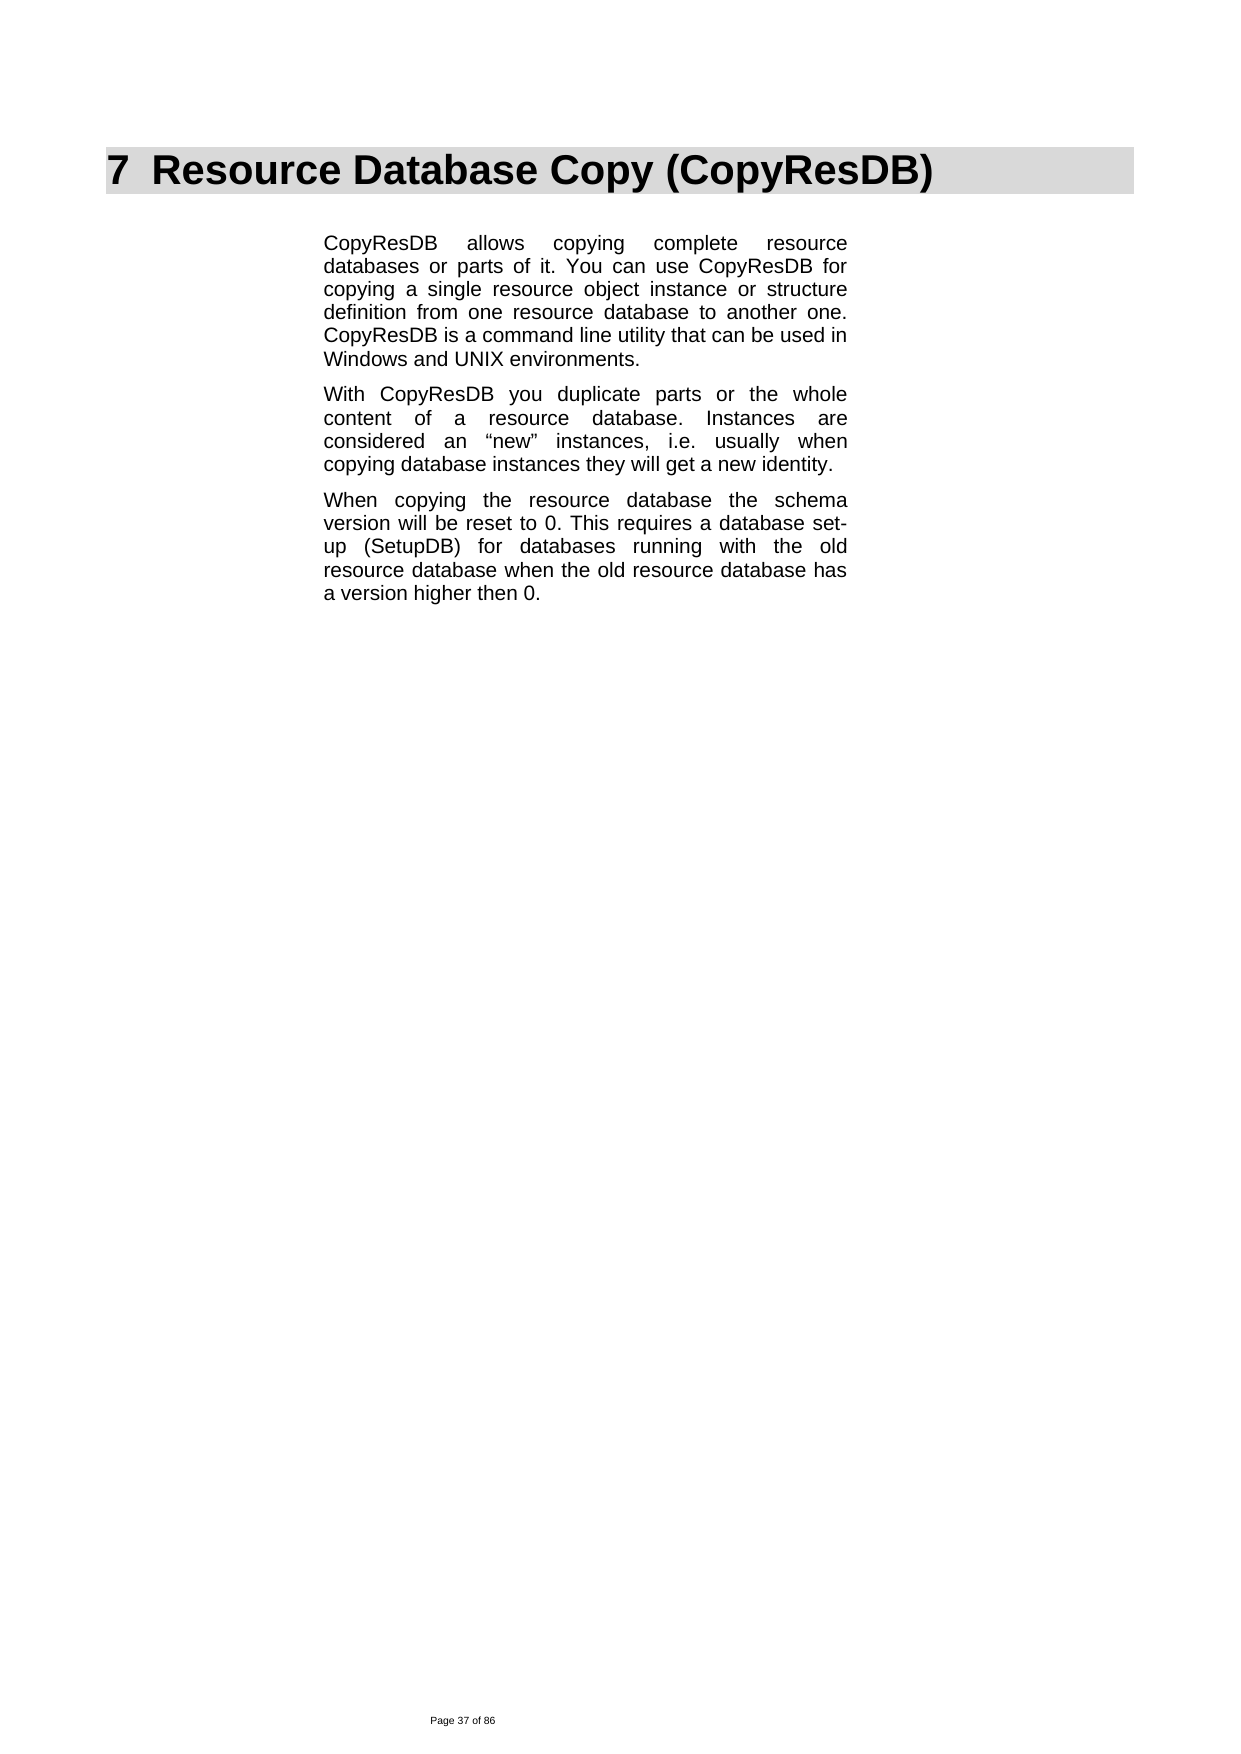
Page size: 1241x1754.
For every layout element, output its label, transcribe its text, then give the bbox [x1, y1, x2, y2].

table_header [95, 231, 312, 617]
subtitle Resource Database Copy (CopyResDB) [106, 147, 1134, 194]
table_header CopyResDB allows copying complete resource databases or parts of it. You can use CopyResDB for copying a single resource object instance or structure definition from one resource database to another one. CopyResDB is a command line utility that can be used in Windows and UNIX environments. With CopyResDB you duplicate parts or the whole content of a resource database. Instances are considered an “new” instances, i.e. usually when copying database instances they will get a new identity. When copying the resource database the schema version will be reset to 0. This requires a database set-up (SetupDB) for databases running with the old resource database when the old resource database has a version higher then 0. [312, 231, 859, 617]
